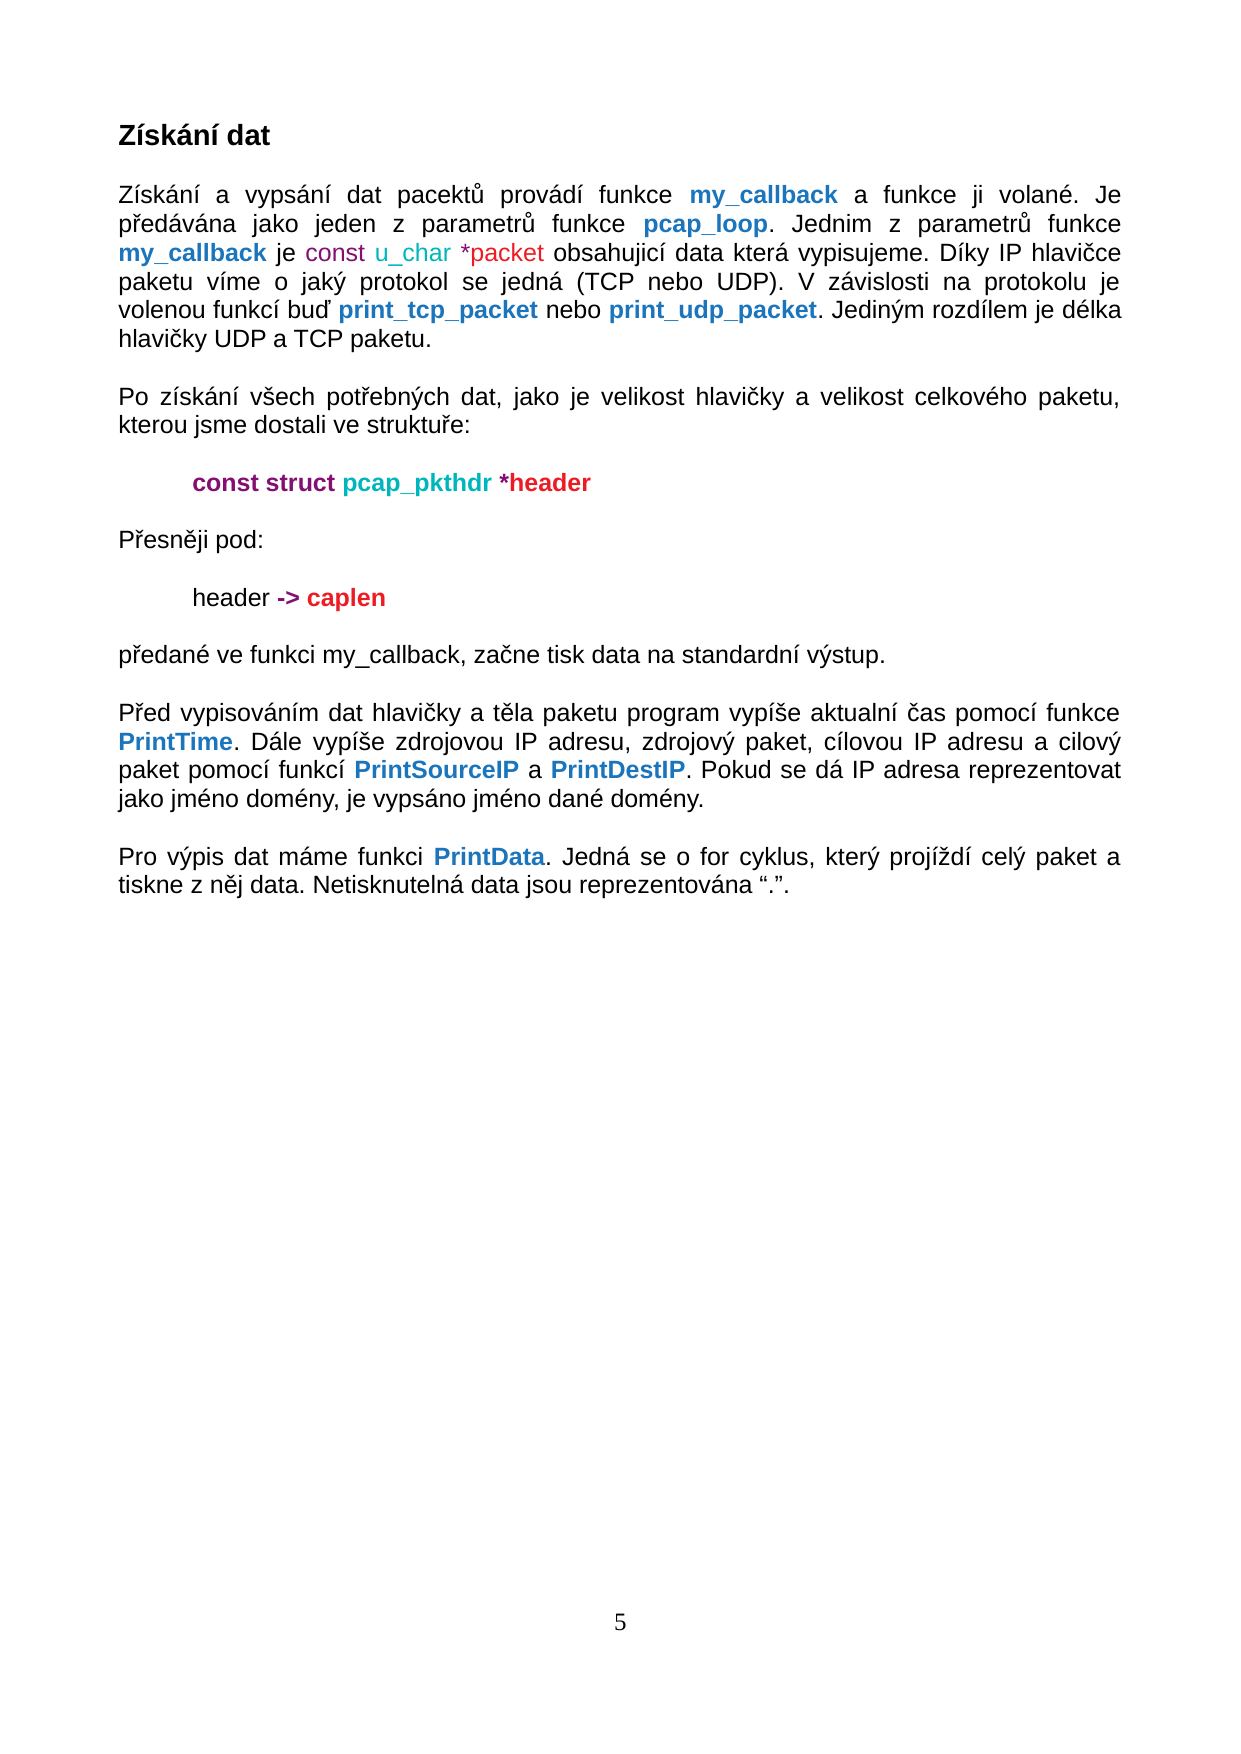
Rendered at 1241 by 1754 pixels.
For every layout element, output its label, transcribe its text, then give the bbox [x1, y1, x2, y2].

text const struct pcap_pkthdr *header [118, 468, 1122, 497]
text Získání a vypsání dat pacektů provádí funkce my_callback a funkce ji volané. Je předávána jako jeden z parametrů funkce pcap_loop. Jednim z parametrů funkce my_callback je const u_char *packet obsahujicí data která vypisujeme. Díky IP hlavičce paketu víme o jaký protokol se jedná (TCP nebo UDP). V závislosti na protokolu je volenou funkcí buď print_tcp_packet nebo print_udp_packet. Jediným rozdílem je délka hlavičky UDP a TCP paketu. [118, 180, 1122, 353]
text Po získání všech potřebných dat, jako je velikost hlavičky a velikost celkového paketu, kterou jsme dostali ve struktuře: [118, 382, 1122, 439]
text header -> caplen [118, 583, 1122, 612]
text Před vypisováním dat hlavičky a těla paketu program vypíše aktualní čas pomocí funkce PrintTime. Dále vypíše zdrojovou IP adresu, zdrojový paket, cílovou IP adresu a cilový paket pomocí funkcí PrintSourceIP a PrintDestIP. Pokud se dá IP adresa reprezentovat jako jméno domény, je vypsáno jméno dané domény. [118, 698, 1122, 813]
text předané ve funkci my_callback, začne tisk data na standardní výstup. [118, 640, 1122, 669]
text Pro výpis dat máme funkci PrintData. Jedná se o for cyklus, který projíždí celý paket a tiskne z něj data. Netisknutelná data jsou reprezentována “.”. [118, 842, 1122, 899]
text Přesněji pod: [118, 525, 1122, 554]
text Získání dat [118, 118, 1122, 152]
